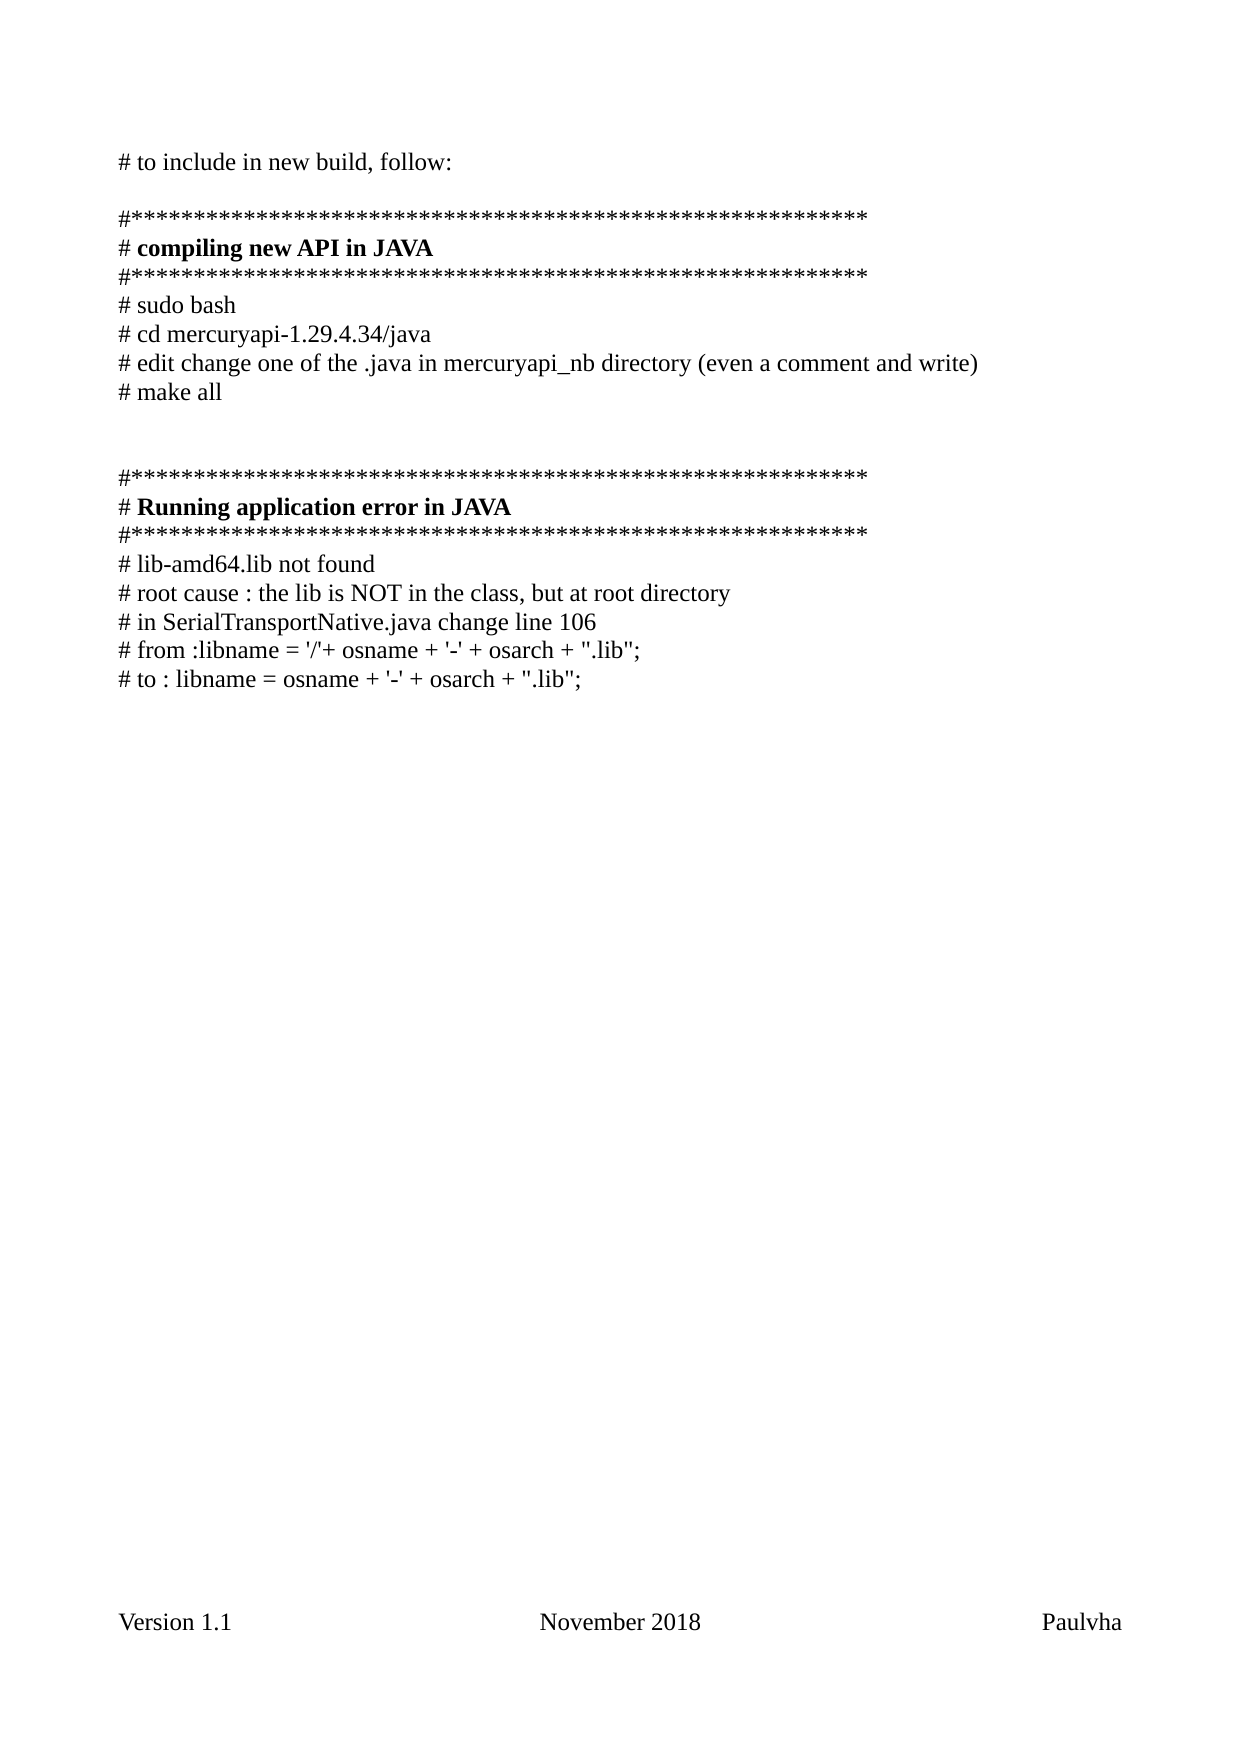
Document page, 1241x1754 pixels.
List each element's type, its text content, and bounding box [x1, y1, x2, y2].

text # to include in new build, follow: [118, 147, 1122, 176]
text #*********************************************************** [118, 262, 1122, 291]
text #*********************************************************** [118, 463, 1122, 492]
text # in SerialTransportNative.java change line 106 [118, 607, 1122, 636]
text # from :libname = '/'+ osname + '-' + osarch + ".lib"; [118, 636, 1122, 664]
text # cd mercuryapi-1.29.4.34/java [118, 319, 1122, 348]
text #*********************************************************** [118, 521, 1122, 549]
text # Running application error in JAVA [118, 492, 1122, 521]
text # edit change one of the .java in mercuryapi_nb directory (even a comment and write) [118, 348, 1122, 377]
text # lib-amd64.lib not found [118, 549, 1122, 578]
text # compiling new API in JAVA [118, 233, 1122, 262]
text # make all [118, 377, 1122, 406]
text # root cause : the lib is NOT in the class, but at root directory [118, 578, 1122, 607]
text #*********************************************************** [118, 204, 1122, 233]
text # sudo bash [118, 291, 1122, 319]
text # to : libname = osname + '-' + osarch + ".lib"; [118, 664, 1122, 693]
